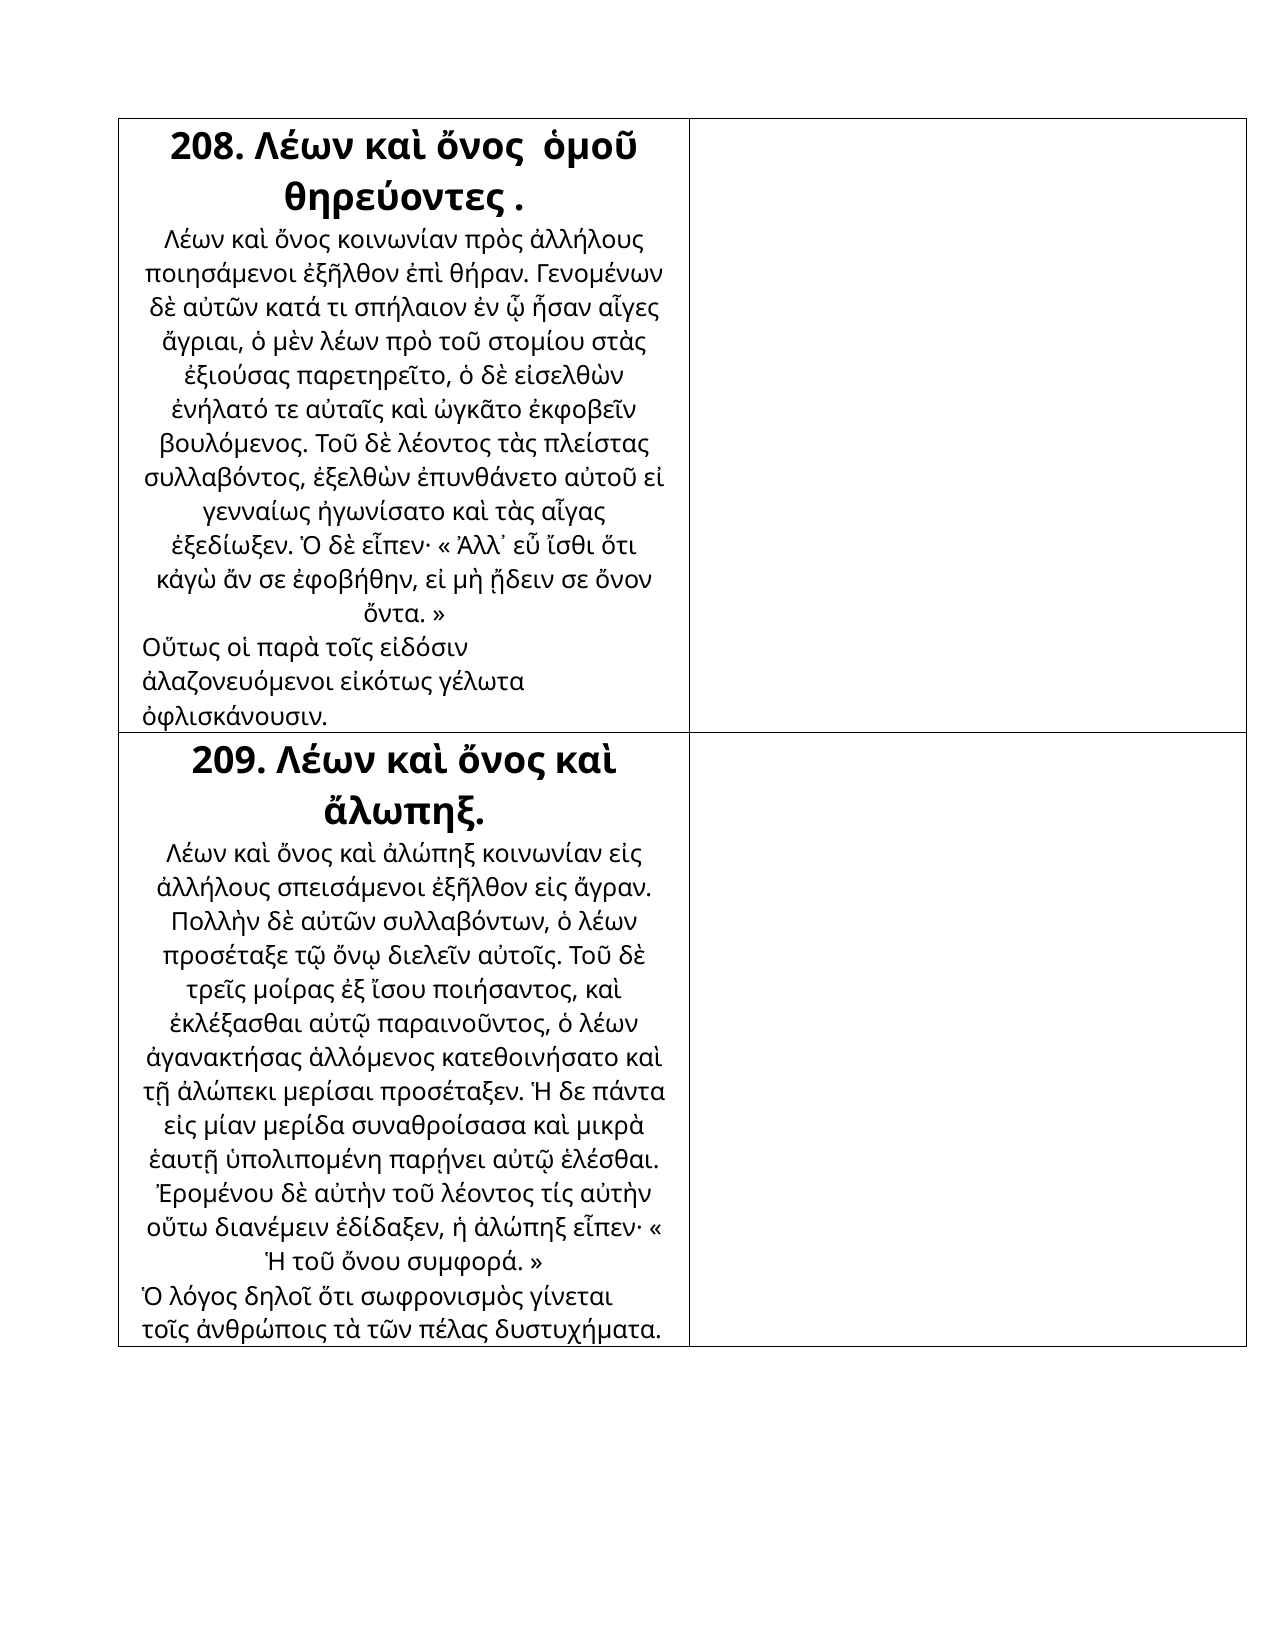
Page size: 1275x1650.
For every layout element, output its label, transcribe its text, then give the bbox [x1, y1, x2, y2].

table_cell [690, 733, 1246, 1346]
table_cell 208. Λέων καὶ ὄνος ὁμοῦ θηρεύοντες . Λέων καὶ ὄνος κοινωνίαν πρὸς ἀλλήλους ποιησάμενοι ἐξῆλθον ἐπὶ θήραν. Γενομένων δὲ αὐτῶν κατά τι σπήλαιον ἐν ᾧ ἦσαν αἶγες ἄγριαι, ὁ μὲν λέων πρὸ τοῦ στομίου στὰς ἐξιούσας παρετηρεῖτο, ὁ δὲ εἰσελθὼν ἐνήλατό τε αὐταῖς καὶ ὠγκᾶτο ἐκφοβεῖν βουλόμενος. Τοῦ δὲ λέοντος τὰς πλείστας συλλαβόντος, ἐξελθὼν ἐπυνθάνετο αὐτοῦ εἰ γενναίως ἠγωνίσατο καὶ τὰς αἶγας ἐξεδίωξεν. Ὁ δὲ εἶπεν· « Ἀλλ᾿ εὖ ἴσθι ὅτι κἀγὼ ἄν σε ἐφοβήθην, εἰ μὴ ᾔδειν σε ὄνον ὄντα. » Οὕτως οἱ παρὰ τοῖς εἰδόσιν ἀλαζονευόμενοι εἰκότως γέλωτα ὀφλισκάνουσιν. [119, 119, 689, 732]
table_cell [690, 119, 1246, 732]
table_cell 209. Λέων καὶ ὄνος καὶ ἄλωπηξ. Λέων καὶ ὄνος καὶ ἀλώπηξ κοινωνίαν εἰς ἀλλήλους σπεισάμενοι ἐξῆλθον εἰς ἄγραν. Πολλὴν δὲ αὐτῶν συλλαβόντων, ὁ λέων προσέταξε τῷ ὄνῳ διελεῖν αὐτοῖς. Τοῦ δὲ τρεῖς μοίρας ἐξ ἴσου ποιήσαντος, καὶ ἐκλέξασθαι αὐτῷ παραινοῦντος, ὁ λέων ἀγανακτήσας ἁλλόμενος κατεθοινήσατο καὶ τῇ ἀλώπεκι μερίσαι προσέταξεν. Ἡ δε πάντα εἰς μίαν μερίδα συναθροίσασα καὶ μικρὰ ἑαυτῇ ὑπολιπομένη παρῄνει αὐτῷ ἑλέσθαι. Ἐρομένου δὲ αὐτὴν τοῦ λέοντος τίς αὐτὴν οὕτω διανέμειν ἐδίδαξεν, ἡ ἀλώπηξ εἶπεν· « Ἡ τοῦ ὄνου συμφορά. » Ὁ λόγος δηλοῖ ὅτι σωφρονισμὸς γίνεται τοῖς ἀνθρώποις τὰ τῶν πέλας δυστυχήματα. [119, 733, 689, 1346]
